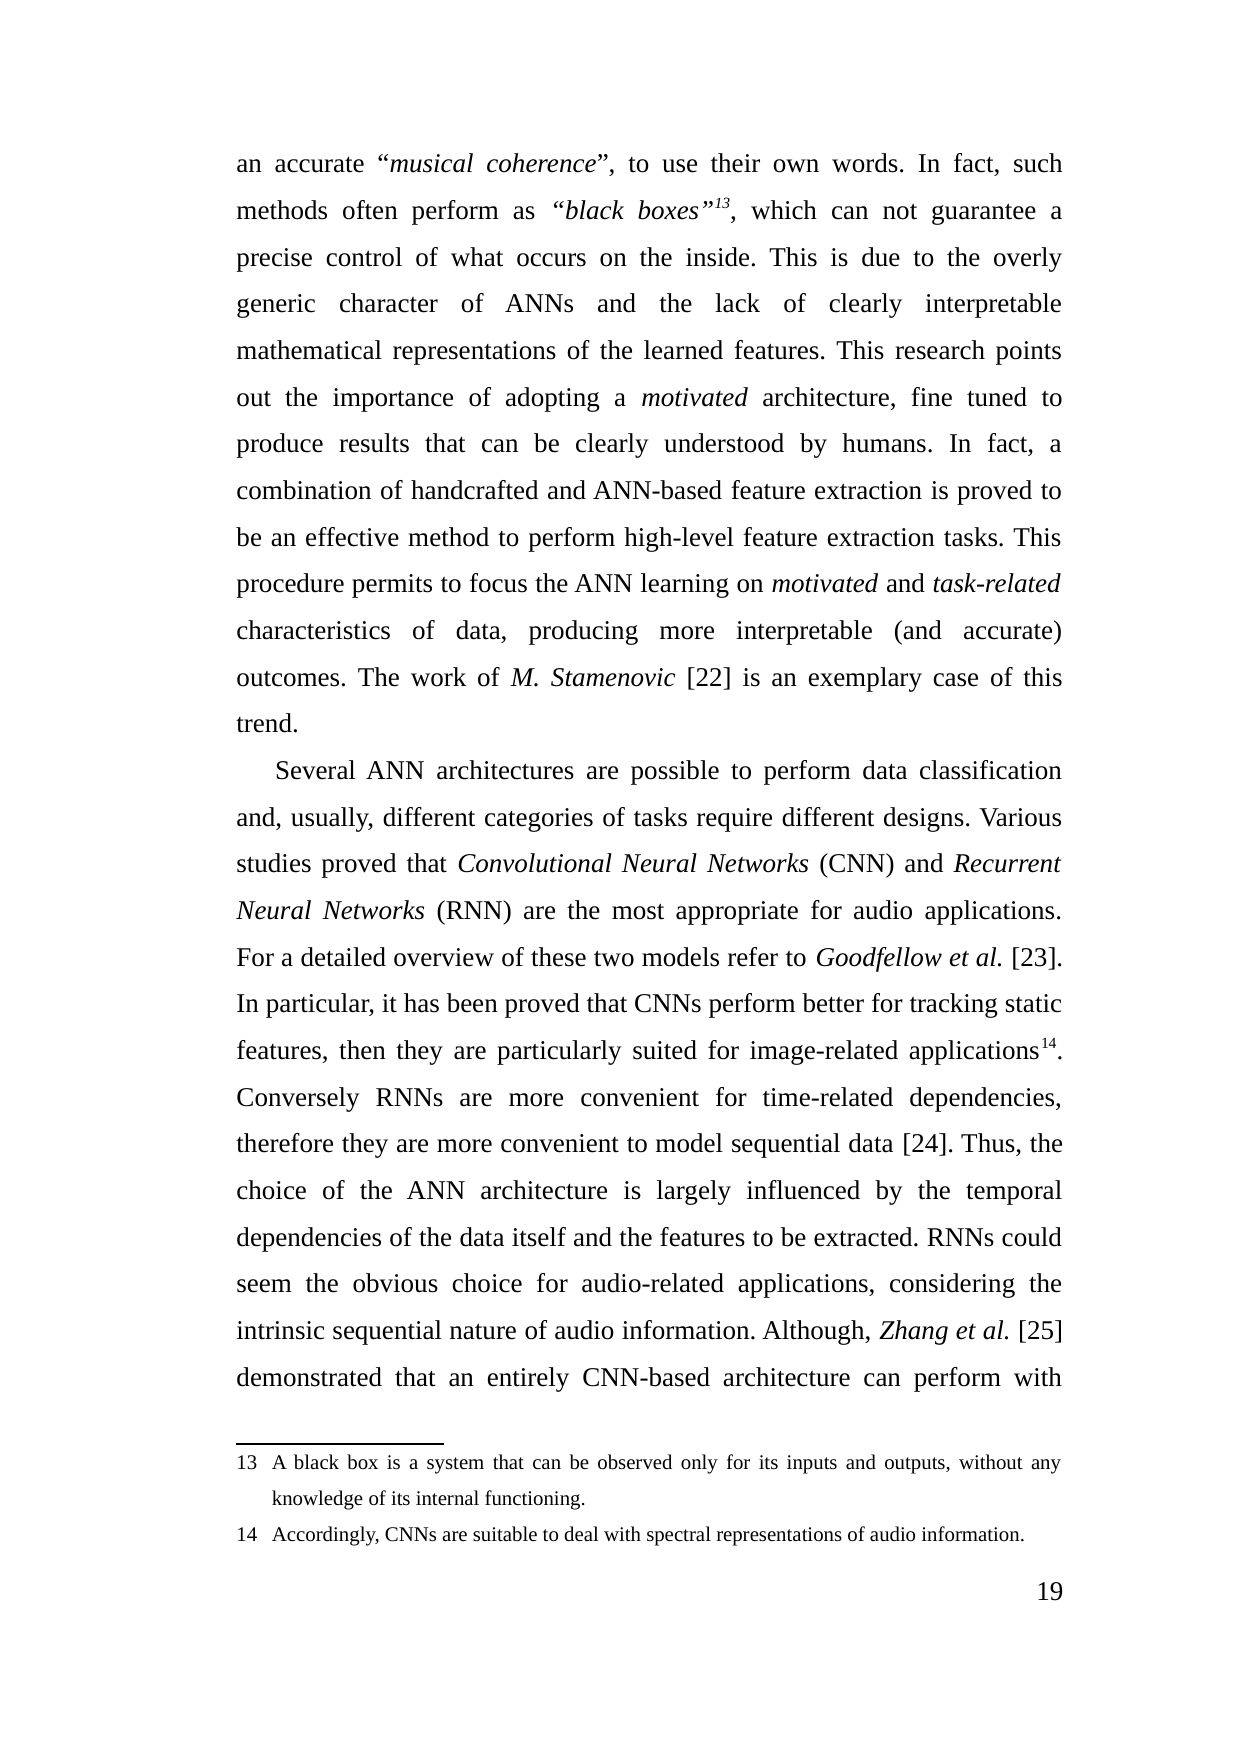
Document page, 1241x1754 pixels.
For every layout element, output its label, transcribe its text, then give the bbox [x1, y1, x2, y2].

text an accurate “musical coherence”, to use their own words. In fact, such methods often perform as “black boxes”, which can not guarantee a precise control of what occurs on the inside. This is due to the overly generic character of ANNs and the lack of clearly interpretable mathematical representations of the learned features. This research points out the importance of adopting a motivated architecture, fine tuned to produce results that can be clearly understood by humans. In fact, a combination of handcrafted and ANN-based feature extraction is proved to be an effective method to perform high-level feature extraction tasks. This procedure permits to focus the ANN learning on motivated and task-related characteristics of data, producing more interpretable (and accurate) outcomes. The work of M. Stamenovic [22] is an exemplary case of this trend. [236, 148, 1063, 739]
text Accordingly, CNNs are suitable to deal with spectral representations of audio information. [236, 1522, 1063, 1546]
text Several ANN architectures are possible to perform data classification and, usually, different categories of tasks require different designs. Various studies proved that Convolutional Neural Networks (CNN) and Recurrent Neural Networks (RNN) are the most appropriate for audio applications. For a detailed overview of these two models refer to Goodfellow et al. [23]. In particular, it has been proved that CNNs perform better for tracking static features, then they are particularly suited for image-related applications. Conversely RNNs are more convenient for time-related dependencies, therefore they are more convenient to model sequential data [24]. Thus, the choice of the ANN architecture is largely influenced by the temporal dependencies of the data itself and the features to be extracted. RNNs could seem the obvious choice for audio-related applications, considering the intrinsic sequential nature of audio information. Although, Zhang et al. [25] demonstrated that an entirely CNN-based architecture can perform with [236, 754, 1063, 1392]
text A black box is a system that can be observed only for its inputs and outputs, without any knowledge of its internal functioning. [236, 1449, 1063, 1510]
